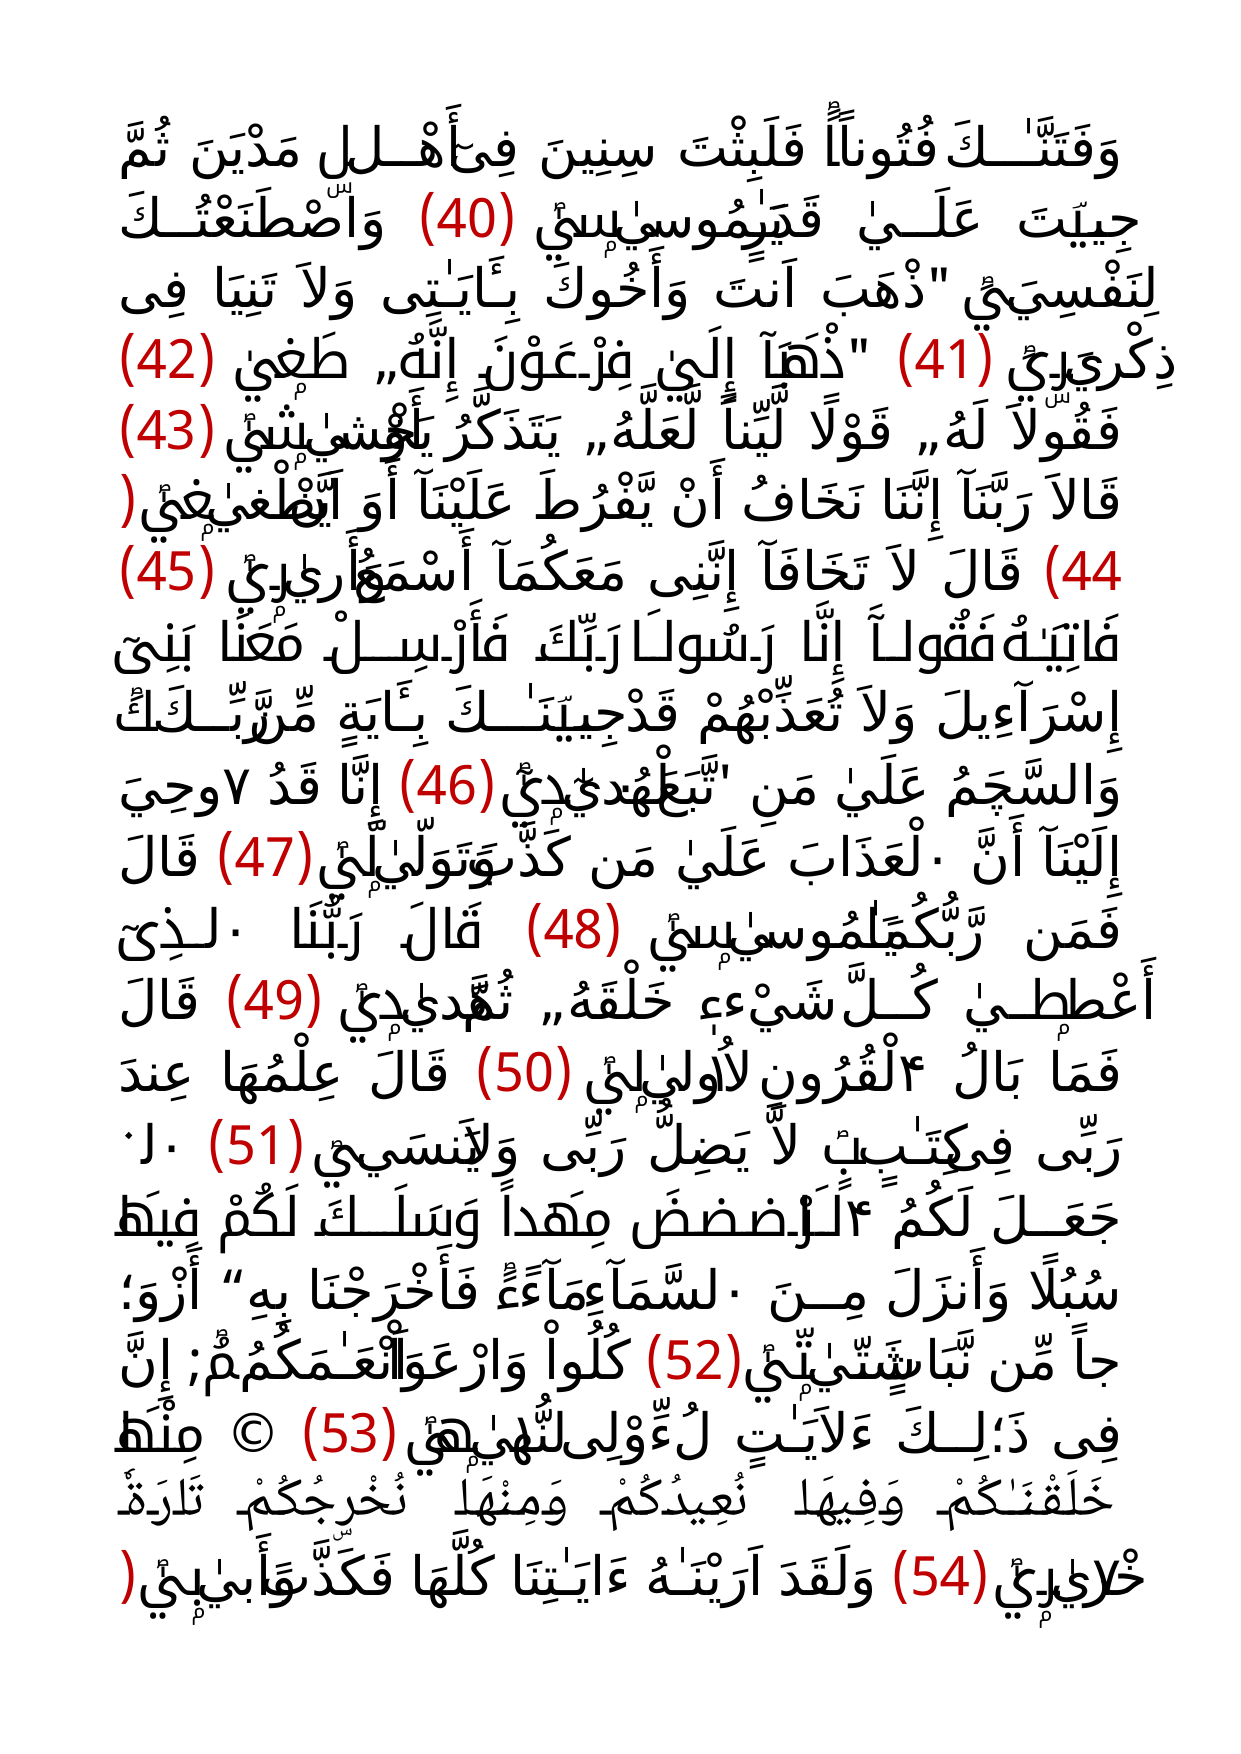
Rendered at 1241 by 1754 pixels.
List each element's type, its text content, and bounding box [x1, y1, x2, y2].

text ¤ بِسْمِ ۱للَّهِ ۱لرَّحْمَـٰنِ ۱لرَّحِيمِ طَهۭؐ مَآ أَنزَلْنَا عَلَيْكَ ۰لْقُرْءَانَ لِتَشْقۭيٰٓ (1) إِلاَّ تَذْكِرَةً لِّمَــنْ يَّخْشۭيٰؐ (2) تَنزۣيلًا مِّمَّــنْ خَلَقَ ۰لاَرْضَ وَالسَّمَـٰوَ؛تِ ۱لْعُلَيؐ (3) ۰لرَّحْمَـٰــنُ عَلَــي ۰لْعَرْشِ 'سْتَوۭيٰؐ (4) لَهُ„ مَا فِى ۱لسَّمَـٰوَ؛تِ وَمَا فِى ۱لاَرْضِ وَمَا بَيْنَهُمَا وَمَا تَحْــتَ ۰لثَّرۭيٰؐ (5) وَإِن تَجْهَرْ بِالْقَوْلِ فَإِنَّهُ„ يَعْلَمُ ۴لسِّرَّ وَأَخْفَيؐ (6) ۰للَّهُ لآَ إِچَهَ إِلاَّ هُوَؐ لَهُ ۴لاَسْمَآءُ ۴لْحُسْنۭيٰؐ (7) وَهَلَ اَتۭيٰــكَ حَدِيــثُ مُوسۭــيٰٓ (8) إِذْ رۭءۭا نَاراً فَقَالَ لَأِهْلِهِ ۹مْكُثُوٓاْ إِنِّيَ ءَانَسْــتُ نَاراً لَّعَلِّــيَ ءَاتِيكُم مِّنْهَا بِقَبَسٖ اَوَ اَجِدُ عَلَي ۰لنّۭارۣ هُديًؐ (9) فَلَمَّآ أَتۭيٰهَا نُودِيَ يَـٰمُوسۭيٰٓ (10) إِنِّــيَ أَنَا رَبُّكَ فَاخْلَعْ نَعْلَيْــكَ إِنَّــكَ بِالْوَادِ ۱لْمُقَدَّسسسِ طُوۭيٰؐ (11) وَأَنَا "خْتَرْتُــكَ فَاسْتَمِعْ لِمَا يُوحۭيٰٓ (12) إِنَّنِــيَ أَنَا ۰للَّهُ لآَ إِچَهَ إِلٓاَّ أَنَا فَاعْبُدْنِى وَأَقِمِ ۱لصَّلَوٰةَ لِذِكْرۣيَؐ (13) إِنننَّ ۰لسَّاعَةَ ءَاتِيَة٘ اَكَادُ ٱُخْفِيهَا ڤِتُجْزۭيٰ كُلُّ نَفْسٙ بِمَا تَسْعۭيٰؐ (14) فَلاَ يَصُدَّنَّكَ عَنْهَا مَن لاَّ يُومِـنُ بِهَا وَاتَّبَعَ هَوۭيٰهُ فَتَرْدۭيٰؐ (15) وَمَا تِلْــكَ بِيَمِينِــكَ يَـٰمُوسۭيٰؐ (16) قَالَ هِــيَ عَصَايَ أَتَوَكَّؤُاْ عَلَيْهَا وَأَهُشُّ بِهَا عَلَيٰ غَنَمِى وَلِيَ فِيهَا مَـَٔارۣبُ ٱُخْرۭيٰؐ (17) قَالَ أَلْقِهَا يَـٰمُوسۭيٰؐ (18) فَأَلْقۭيٰهَا فَإِذَا هِــيَ حَيَّةٌ تَسْعۭيٰؐ (19) قَالَ خُذْهَا وَلاَ تَخَفْ سَنُعِيدُهَا سِيرَتَهَا ۰لاُولۭيٰؐ (20) وَاضْمُمْ يَدَكَ إِلَــيٰ جَنَاحِــكَ تَخْرُجْ بَيْضَآءَ مِــنْ غَيْرۣ سُوٓءٖ —ايَةٗ ۷خْرۭيٰ (21) لِنُرۣيَــكَ مِــنَ —ايَـٰتِنَا ۰لْكُبْرَيؐ (22) "ذْهَــبِ اِلَيٰ فِرْعَوْنَ إِنَّهُ„ طَغۭيٰؐ (23) قَالَ رَبِّ 'شْرَحْ لِى صَدْرۣى (24) وَيَسِّرْ لِيَ أَمْرۣى (25) وَاحْلُــلْ عُقْدَةً مِّن لِّسَانِى (26) يَفْقَهُواْ قَوْلِى (27) وَاجْعَـل لِّى وَزۣيراً مِّــنَ اَهْلِى (28) هَـٰرُونَ أَخِىؐ (29) ۹شْدُدْ بِهِ“ أَزْرۣى (30) وَأَشْرۣكْهُ فِىٓ أَمْرۣى (31) كَىْ نُسَبِّحَــكَ كَثِيراً (32) وَنَذْكُرَكككَ كَثِيراٗ (33) اِنَّكَ كُنتَ بِنَا بَصِيراًؐ (34) ® قَالَ قَدُ ۷وتِيتَ سُؤْلَــكَ يَـٰمُوسۭيٰؐ (35) وَلَقَدْ مَنَنَّـا عَلَيْــكَ مَرَّةٗ ۷خْرۭيٰٓ (36) إِذَ اَوْحَيْنَآ إِلَـيٰٓ ٱُمِّــكَ مَا يُوحۭيٰٓ (37) أَنِ 'قْذِفِيهِ فِى ۱لتَّابُوتِ فَاقْذِفِيهِ فِى ۱لْيَمﱢّؐ فَلْيُلْقِهِ ۱لْيَمُّ بِالسَّاحِلِ يَاخُذْهُ عَدُوٌّ لِّى وَعَدُوٌّ لَّهُؐ, وَأَلْقَيْتُ عَلَيْــكَ مَحَبَّةً مِّنِّى (38) وَلِتُصْنَعَ عَلَيٰ عَيْنِيَ (39) إِذْ تَمْشِىٓ ٱُخْتُكَ فَتَقُولُ هَــلَ اَدُلُّكُمْ عَلَيٰ مَنْ يَّكْفُلُهُؐ, فَرَجَعْنَـٰكَ إِلَـيٰٓ ٱُمِّــكَ كَىْ تَقَرَّ عَيْنُهَا وَلاَ تَحْزَنَؐ وَقَتَلْتَ نَفْساً فَنَجَّيْنَـٰــكَ مِــنَ ۰لْغَمِّ وَفَتَنَّـٰــكَ فُتُوناًؐ فَلَبِثْتَ سِنِينَ فِىٓ أَهْــلۣ مَدْيَنَ ثُمَّ جِيؔتَ عَلَــيٰ قَدَرٍ يَـٰمُوسۭيٰؐ (40) وَاصْطَنَعْتُــكَ لِنَفْسِيَؐ "ذْهَبَ اَنتَ وَأَخُوكَ بِـَٔايَـٰتِى وَلاَ تَنِيَا فِى ذِكْرۣيَؐ (41) "ذْهَبَآ إِلَيٰ فِرْعَوْنَ إِنَّهُ„ طَغۭيٰ (42) فَقُولاَ لَهُ„ قَوْلًا لَّيِّناً لَّعَلَّهُ„ يَتَذَكَّرُ أَوْ يَخْشۭيٰؐ (43) قَالاَ رَبَّنَآ إِنَّنَا نَخَافُ أَنْ يَّفْرُطَ عَلَيْنَآ أَوَ اَنْ يَّطْغۭيٰؐ (44) قَالَ لاَ تَخَافَآ إِنَّنِى مَعَكُمَآ أَسْمَعُ وَأَرۭيٰؐ (45) فَاتِيَـٰهُ فَقُولآَ إِنَّا رَسُولاَ رَبِّكَ فَأَرْسِــلْ مَعَنَا بَنِىٓ إِسْرَآءِيلَ وَلاَ تُعَذِّبْهُمْ قَدْ جِيؔنَـٰــكَ بِـَٔايَةٍ مِّن رَّبِّــكَؐ وَالسَّچَمُ عَلَيٰ مَنِ 'تَّبَعَ ۰لْهُدۭيٰٓؐ (46) إِنَّا قَدُ ۷وحِيَ إِلَيْنَآ أَنَّ ۰لْعَذَابَ عَلَيٰ مَن كَذَّبَ وَتَوَلّۭيٰؐ (47) قَالَ فَمَن رَّبُّكُمَا يَـٰمُوسۭيٰؐ (48) قَالَ رَبُّنَا ۰ﻟـذِىٓ أَعْطۭــيٰ كُــلَّ شَيْءٖ خَلْقَهُ„ ثُمَّ هَدۭيٰؐ (49) قَالَ فَمَا بَالُ ۴لْقُرُونِ ۱لاُولۭيٰؐ (50) قَالَ عِلْمُهَا عِندَ رَبِّى فِى كِتَـٰبٍؐ لاَّ يَضِلُّ رَبِّى وَلاَ يَنسَيؐ (51) ۰ﻟ﮲ جَعَــلَ لَكُمُ ۴لاَرْضضضَ مِهَـٰداً وَسَلَــكَ لَكُمْ فِيهَا سُبُلًا وَأَنزَلَ مِــنَ ۰لسَّمَآءِ مَآءًؐ فَأَخْرَجْنَا بِهِ“ أَزْوَ؛جاً مِّن نَّبَاتٍ شَتّۭيٰؐ (52) كُلُواْ وَارْعَوَاْ اَنْعَـٰمَكُمُؐ; إِنَّ فِى ذَ؛لِــكَ ءَلاَيَـٰتٍ لُءِّوْلِى ۱لنُّهۭيٰؐ (53) © مِنْهَا خَلَقْنَـٰكُمْ وَفِيهَا نُعِيدُكُمْ وَمِنْهَا نُخْرۣجُكُمْ تَارَةٗ ۷خْرۭيٰؐ (54) وَلَقَدَ اَرَيْنَـٰهُ ءَايَـٰتِنَا كُلَّهَا فَكَذَّبَ وَأَبۭيٰؐ (55) قَالَ أَجِيؔتَنَا ڤِتُخْرۣجَنَا مِنَ اَرْضِنَا بِسِحْرۣكككَ يَـٰمُوسۭيٰ (56) فَلَنَاتِيَنَّــكَ بِسِحْرٍ مِّثْلِهِؐ” فَاجْعَلْ بَيْنَنَا وَبَيْنَــكَ مَوْعِداً لاَّ نُخْلِفُهُ„ نَحْنُ وَلآَ أَنــتَ مَكَاناً سِويًؐ (57) قَالَ مَوْعِدُكُمْ يَوْمُ ۴لزّۣينَةِ وَأَنْ يُّحْشَرَ ۰لنَّاسسسُ ضُحيًؐ (58) فَتَوَلّۭيٰ فِرْعَوْنُ فَجَمَعَ كَيْدَهُ„ ثُمَّ أَتۭيٰؐ (59) قَالللَ لَهُم مُّوسۭيٰ وَيْلَكُمْ لاَ تَفْتَرُواْ عَلَــي ۰للَّهِ كَذِباً فَيَسْحَتَكُم بِعَذَابٍؐ وَقَدْ خَابَ مَنِ 'فْتَرۭيٰؐ (60) فَتَنَـٰزَعُوٓاْ أَمْرَهُم بَيْنَهُمْ وَأَسَرُّواْ ۴ڤنَّجْوۭيٰؐ (61) قَالُوٓاْ إِنَّ هَـٰذَ؛نِ ڤَسَـٰحِرَ؛نِ يُرۣيدَ؛نِ أَنْ يُّخْرۣجَـٰكُم مِّنَ اَرْضِكُم بِسِحْرۣهِمَا وَيَذْهَبَا بِطَرۣيقَتِكُمُ ۴لْمُثْلۭيٰؐ (62) فَأَجْمِعُواْ كَيْدَكُمْ ثُمَّ "يتُواْ صَفّاًؐ وَقَدَ اَفْلَحَ ۰لْيَوْمَ مَنِ 'سْتَعْلۭيٰؐ (63) قَالُواْ يَـٰمُوسۭيٰٓ إِمَّآ أَن تُلْقِيَ وَإِمَّآ أَن نَّكُونَ أَوَّلَ مَــنَ اَلْقۭيٰؐ (64) قَالَ بَــلَ اَلْقُواْؐ فَإِذَا حِبَالُهُمْ وَعِصِيُّهُمْ يُخَيَّلُ إِلَيْهِ مِن سِحْرۣهِمُ; أَنَّهَا تَسْعۭيٰؐ (65) فَأَوْجَسَ فِى نَفْسِهِ” خِيفَةً مُّوسۭيٰؐ (66) قُلْنَا لاَ تَخَفِ اِنَّــكَ أَنــتَ ۰لاَعْلۭيٰؐ (67) وَأَلْقِ مَا فِى يَمِينِــكَ تَلَقَّفْ مَا صَنَعُوٓاْؐ إِنَّمَا صَنَعُواْ كَيْدُ سَـٰحِرٍؐ وَلاَ يُفْلِحُ ۴لسَّاحِرُ حَيْثُ أَتۭيٰؐ (68) فَٱُلْقِــيَ ۰ڤسَّحَرَةُ سُجَّداًؐ قَالُوٓاْ ءَامَنَّا بِرَبِّ هَـٰرُونَ وَمُوسۭيٰؐ (69) قَالَ ءَا۬؛مَنتُمْ لَهُ„ قَبْـلَ أَنَ —اذَنَ لَكُمُ; إِنَّهُ,لَكَبِيرُكُمُ ۴ﻟ﮲ عَلَّمَكُمُ ۴ڤسِّحْرَؐ فَلُءَقَطِّعَنَّ أَيْدِيَكُمْ وَأَرْجُلَكُم مِّنْ خِچَفٍ وَلُءَصَلِّبَنَّكُمْ فِى جُذُوعِ ۱ڤنَّخْلِ وَلَتَعْلَمُنَّ أَيُّنَآ أَشَدُّ عَذَاباً وَأَبْقۭيٰؐ (70) ® قَالُواْ لَن نُّوثِرَكككَ عَلَــيٰ مَا جَآءَنَا مِــنَ ۰لْبَيِّنَـٰــتِ وَاﻟ﮲ فَطَرَنَاؐ فَاقْــضِ مَآ أَنتَ قَاضضضٖؐ اِنَّمَا تَقْضِى هَـٰذِهِ ۱لْحَيَوٰةَ ۰لدُّنْيۭآؐ (71) إِنَّـآ ءَامَنَّا بِرَبِّنَا لِيَغْفِرَ لَنَا خَطَـٰيۭـٰنَا وَمَآ أَكْرَهْتَنَا عَلَيْهِ مِــنَ ۰ڤسِّحْرۣؐ وَاللَّهُ خَيْرٌ وَأَبْقۭيٰٓؐ (72) إِنَّهُ„ مَنْ يَّاتِ رَبَّهُ„ مُجْرۣماً فَإِنَّ لَهُ„ جَهَنَّمَ لاَ يَمُوتُ فِيهَا وَلاَ يَحْيۭيٰؐ (73) وَمَنْ يَّاتِهِ” مُومِناً قَدْ عَمِــلَ ۰ڤصَّـٰڤِحَـٰتِ فَٱُوْلَئِــكَ لَهُمُ ۴لدَّرَجَـٰــتُ ۴لْعُلۭيٰؐ (74) جَنَّـٰــتُ عَدْنٍ تَجْرۣى مِــن تَحْتِهَا ۰لاَنْهَـٰرُ خَـٰلِدِينَ فِيهَاؐ وَذَ؛لِــكَ جَزَآءُ مَن تَزَكّۭيٰؐ (75) وَلَقَدَ اَوْحَيْنَآ إِلَيٰ مُوسۭيٰٓ أَنِ 'سْرۣ بِعِبَادِى فَاضْرۣبْ لَهُمْ طَرۣيقاً فِى ۱ڤْبَحْرۣ يَبَساً لاَّ تَخَــٰــفُ دَرَكاً وَلاَ تَخْشۭيٰؐ (76) فَأَتْبَعَهُمْ فِرْعَوْنُ بِجُنُودِهِ” فَغَشِيَهُم مِّنَ ۰لْيَمِّ مَا غَشِيَهُمْؐ وَأَضَلَّ فِرْعَوْنُ قَوْمَهُ„ وَمَا هَدۭيٰؐ (77) يَـٰبَنِىٓ إِسْرَآءِيــلَ قَدَ اَنجَيْنَـٰكُم مِّــنْ عَدُوّۣكُمْ وَوَ؛عَدْنَـٰكُمْ جَانِبَ ۰لطُّورۣ ۱لاَيْمَنَ وَنَزَّلْنَا عَلَيْكُمُ ۴لْمَنَّ وَالسَّلْوۭيٰؐ (78) كُلُواْ مِــن طَيِّبَـٰتِ مَا رَزَقْنَـٰكُمْ وَلاَ تَطْغَوْاْ فِيهِ فَيَحِلَّ عَلَيْكُمْ غَضَبِىؐ وَمَــنْ يَّحْلِــلْ عَلَيْهِ غَضَبِى فَقَدْ هَوۭيٰؐ (79) وَإِنِّى لَغَفَّارٌ لِّمَــن تَابَ وَءَامَنَ وَعَمِــلَ صَـٰڤِحاً ثُمَّ "هْتَدۭيٰؐ (80) ¥ وَمَآ أَعْجَلَــكَ عَن قَوْمِــكَ يَـٰمُوسۭيٰؐ (81) قَالَ هُمُ; ٱُوْلآَءِ عَلَيٰٓ أَثَرۣى وَعَجِلْتُ إِلَيْــكَ رَبِّ لِتَرْضۭيٰؐ (82) قَالَ فَإِنَّا قَدْ فَتَنَّا قَوْمَــكَ مِـنۢ بَعْدِكَ وَأَضَلَّهُمُ ۴لسَّامِرۣيُّؐ (83) فَرَجَعَ مُوسۭيٰٓ إِلَيٰ قَوْمِهِ” غَضْبَـٰنَ أَسِفاًؐ قَالَ يَـٰقَوْمِ أَلَمْ يَعِدْكُمْ رَبُّكُمْ وَعْداٗ حَسَناٗؐ (84) اَفَطَالَ عَلَيْكُمُ ۴لْعَهْدُ أَمَ اَرَدتُّمُ; أَنْ يَّحِــلَّ عَلَيْكُمْ غَضَبٌ مِّن رَّبِّكُمْ فَأَخْلَفْتُم مَّوْعِدِىؐ (85) قَالُواْ مَآ أَخْلَفْنَا مَوْعِدَكككَ بِمَلْكِنَا وَچَكِنَّا حُمِّلْنَآ أَوْزَاراً مِّن زۣينَةِ ۱لْقَوْمِ فَقَذَفْنَـٰهَا فَكَذَ؛لِــكَ أَلْقَــي ۰لسَّامِرۣيُّؐ فَأَخْرَجَ لَهُمْ عِجْلًا جَسَداً لَّهُ„ خُوَارٌ فَقَالُواْ هَـٰذَآ إِچَهُكُمْ وَإِچَهُ مُوسۭــيٰ فَنَسِيَؐ (86) أَفَلاَ يَرَوْنَ أَلاَّ يَرْجِعُ إِلَيْهِمْ قَوْلًا (87) وَلاَ يَمْلِكُ لَهُمْ ضَرّاً وَلاَ نَفْعاًؐ (88) وَلَقَدْ قَالَ لَهُمْ هَـٰرُونُ مِــن قَبْلُ يَـٰقَوْمِ إِنَّمَا فُتِنتُم بِهِؐ” وَإِنَّ رَبَّكُمُ ۴لرَّحْمَـٰنُ فَاتَّبِعُونِى وَأَطِيعُوٓاْ أَمْرۣىؐ (89) قَالُواْ لَن نَّبْرَحَ عَلَيْهِ عَـٰكِفِيــنَ حَتَّيٰ يَرْجِعَ إِلَيْنَا مُوسۭيٰؐ (90) قَالَ يَـٰهَـٰرُونُ مَا مَنَعَــكَ إِذْ رَأَيْتَهُمْ ضَلُّوٓاْ أَلاَّ تَتَّبِعَــنۣ“ أَفَعَصَيْتَ أَمْرۣىؐ (91) قَالَ يَبْنَؤُمَّ لاَ تَاخُذْ بِڤِحْيَتِى وَلاَ بِرَأْسِيَ إِنِّى خَشِيــتُ أَن تَقُولَ فَرَّقْتَ بَيْنَ بَنِىٓ إِسْرَآءِيلَ وَلَمْ تَرْقُبْ قَوْلِىؐ (92) قَالَ فَمَا خَطْبُــكَ يَـٰسَـٰمِرۣيُّؐ (93) قَالَ بَصُرْتُ بِمَا لَمْ يَبْصُرُواْ بِهِ” فَقَبَضْتُ قَبْضَةً مِّنَ اَثَرۣ ۱لرَّسُولِ فَنَبَذْتُهَا وَكَذَ؛لِــكَ سَوَّلَتْ لِى نَفْسِىؐ (94) ® قَالَ فَاذْهَبْ فَإِنَّ لَكَ فِى ۱لْحَيَوٰةِ أَن تَقُولَ لاَ مِسَاسَؐ وَإِنَّ لَــكَ مَوْعِداً لَّــن تُخْلَفَهُؐ, وَانظُرۣ اِلَيٰٓ إِچَهِــكَ ۰ﻟ﮲ ظَلْتَ عَلَيْهِ عَاكِفاً ڤَّنُحَرّۣقَنَّهُ„ ثُمَّ لَنَنسِفَنَّهُ„ فِى ۱لْيَمِّ نَسْفاٗؐ (95) اِنَّمَآ إِچَهُكُمُ ۴للَّهُ ۴ﻟ﮲ لآَ إِچَهَ إِلاَّ هُوَؐ وَسِعَ كُلَّ شَيْءٖ عِلْماًؐ (96) كَذَ؛لِــكَ نَقُــصُّ عَلَيْــكَ مِــنَ اَنۢبَآءِ مَا قَدْ سَبَقَؐ وَقَدَ —اتَيْنَـٰــكَ مِــن لَّدُنَّا ذِكْراًؐ (97) مَّــنَ اَعْرَضضضَ عَنْهُ فَإِنَّهُ„ يَحْمِلُ يَوْمَ ۰لْقِيَـٰمَةِ وۣزْراٗ (98) خَـٰلِدِينَ فِيهِؐ وَسَآءَ لَهُمْ يَوْمَ ۰لْقِيَـٰمَةِ حِمْلًؐا (99) يَوْمَ يُنفَخُ فِى ۱لصُّورۣ وَنَحْشُرُ ۴ڤْمُجْرۣمِينَ يَوْمَئِذٍ زُرْقاً (100) يَتَخَـٰفَتُونَ بَيْنَهُمُ; إِن لَّبِثْتُمُ; إِلاَّ عَشْراًؐ (101) نَّحْــنُ أَعْلَمُ بِمَا يَقُولُونَ إِذْ يَقُولُ أَمْثَلُهُمْ طَرۣيقَةٗ اِن لَّبِثْتُمُ; إِلاَّ يَوْماًؐ (102) وَيَسْـَٔلُونَكَ عَنِ ۱لْجِبَالِ فَقُلْ يَنسِفُهَا رَبِّى نَسْفاً (103) فَيَذَرُهَا قَاعاً صَفْصَفاً لاَّ تَرۭيٰ فِيهَا عِوَجاً وَلآَ أَمْتاًؐ (104) يَوْمَئِذٍ يَتَّبِعُونَ ۰لدَّاعِــيَ لاَ عِوَجَ لَهُؐ, وَخَشَعَــتِ ۱لاَصْوَاتُ لِلرَّحْمَـٰنِ فَلاَ تَسْمَعُ إِلاَّ هَمْساًؐ (105) يَوْمَئِذٍ لاَّ تَنفَعُ ۴لشَّفَـٰعَةُ إِلاَّ مَنَ اَذِنَ لَهُ ۴لرَّحْمَـٰنُ وَرَضِــيَ لَهُ„ قَوْلًؐا (106) يَعْلَمُ مَا بَيْنَ أَيْدِيهِمْ وَمَا خَلْفَهُمْ وَلاَ يُحِيطُونَ بِهِ” عِلْماًؐ (107) © وَعَنَــتِ ۱لْوُجُوهُ ڤِڤْحَــيّۣ ۱لْقَيُّومِؐ وَقَدْ خَابَ مَــنْ حَمَــلَ ظُلْماًؐ (108) وَمَنْ يَّعْمَلْ مِــنَ ۰ڤصَّـٰڤِحَـٰتِ وَهُوَ مُومِنٌ فَلاَ يَخَافُ ظُلْماً وَلاَ هَضْماًؐ (109) وَكَذَ؛لِــكَ أَنزَلْنَـٰهُ قُرْءَاناٗ عَرَبِيّاً وَصَرَّفْنَا فِيهِ مِنَ ۰لْوَعِيدِ لَعَلَّهُمْ يَتَّقُونَ أَوْ يُحْدِثُ لَهُمْ ذِكْراًؐ (110) فَتَعَـٰلَــي ۰للَّهُ ۴لْمَلِــكُ ۴لْحَقُّؐ وَلاَ تَعْجَلْ بِالْقُرْءَانِ مِــن قَبْلِ أَنْ يُّقْضۭيٰٓ إِلَيْــكَ وَحْيُهُؐ, وَقُل رَّبِّ زۣدْنِى عِلْماًؐ (111) وَلَقَدْ عَهِدْنَآ إِلَيٰٓ ءَادَمَ مِــن قَبْلُ فَنَسِيَ وَلَمْ نَجِدْ لَهُ„ عَزْماًؐ (112) وَإِذْ قُلْنَا لِلْمَلَئِكَةِ ۹سْجُدُواْ ءَلِادَمَ فَسَجَدُوٓاْؐ إِلٓاَّ إِبْلِيسَ أَبۭيٰؐ (113) فَقُلْنَا يَـٰٓــَٔادَمُ إِنَّ هَـٰذَا عَدُوٌّ لَّــكَ وَلِزَوْجِــكَ فَلاَ يُخْرۣجَنَّكُمَا مِــنَ ۰لْجَنَّةِ فَتَشْقۭيٰٓؐ (114) إِنَّ لَــكَ أَلاَّ تَجُوعَ فِيهَا وَلاَ تَعْرۭيٰؐ (115) وَإِنَّــكَ لاَ تَظْمَؤُاْ فِيهَا وَلاَ تَضْحۭيٰؐ (116) فَوَسْوَسَ إِلَيْهِ ۱لشَّيْطَـٰــنُؐ قَالَ يَـٰٓــَٔادَمُ هَــلَ اَدُلُّــكَ عَلَــيٰ شَجَرَةِ ۱لْخُلْدِ وَمُلْــكٍ لاَّ يَبْلۭيٰؐ (117) فَأَكَلاَ مِنْهَا فَبَدَتتتْ لَهُمَا سَوْءَ؛تُهُمَا وَطَفِقَا يَخْصِفَـٰــنۣ عَلَيْهِمَا مِنْ وَّرَقِ ۱لْجَنَّةِؐ وَعَصۭــيٰٓ ءَادَمُ رَبَّهُ„ فَغَوۭيٰؐ (118) ثُمَّ "جْتَبۭـٰهُ رَبُّهُ„ فَتَابَ عَلَيْهِ وَهَدۭيٰؐ (119) قَالَ "هْبِطَا مِنْهَا جَمِيعاٚؐ بَعْضُكُمْ لِبَعْــضٖ عَدُوٌّؐ فَإِمَّا يَاتِيَنَّكُم مِّنِّى هُديً (120) فَمَنِ 'تَّبَعَ هُدۭايَ فَلاَ يَضِلُّ وَلاَ يَشْقۭيٰؐ (121) وَمَــنَ اَعْرَضضضَ عَن ذِكْرۣى فَإِنَّ لَهُ„ مَعِيشَةً ضَنكاً وَنَحْشُرُهُ„ يَوْمَ ۰لْقِيَـٰمَةِ أَعْمۭيٰؐ (122) قَالَ رَبِّ لِمَ حَشَرْتَنِــيَ أَعْمۭيٰ وَقَدْ كُنتُ بَصِيراًؐ (123) ® قَالَ كَذَ؛لِــكَ أَتَتْــكَ ءَايَـٰتُنَا فَنَسِيتَهَاؐ وَكَذَ؛لِــكَ ۰لْيَوْمَ تُنسۭيٰؐ (124) وَكَذَ؛لِــكَ نَجْزۣى مَــنَ اَسْرَفَ وَلَمْ يُومِـنۢ بِـَٔايَـٰتِ رَبِّهِؐ” وَلَعَذَابُ ۴لاَخِرَةِ أَشَدُّ وَأَبْقۭيٰٓؐ (125) أَفَلَمْ يَهْدِ لَهُمْ كَمَ اَهْلَكْنَا قَبْلَهُم مِّــنَ ۰لْقُرُونِ يَمْشُونَ فِى مَسَـٰكِنِهِمُؐ; إِنَّ فِى ذَ؛لِــكَ ءَلاَيَـٰــتٍ لُءِّوْلِى ۱لنُّهۭيٰؐ (126) وَلَوْلاَ كَلِمَةٌ سَبَقَــتْ مِن رَّبِّكَ لَكَانَ لِزَاماً وَأَجَــلٌ مُّسَمّيًؐ (127) فَاصْبِرْ عَلَــيٰ مَا يَقُولُونَؐ وَسَبِّحْ بِحَمْدِ رَبِّــكَ قَبْــلَ طُلُوعِ ۱لشَّمْسِ وَقَبْلَ غُرُوبِهَاؐ وَمِنَ —انَآءِىْ ۱ليْـلِ فَسَبِّحْ وَأَطْرَافَ ۰لنَّهۭارۣ لَعَلَّكَ تَرْضۭيٰؐ (128) وَلاَ تَمُدَّنَّ عَيْنَيْــكَ إِلَــيٰ مَا مَتَّعْنَا بِهِ“ أَزْوَ؛جاً مِّنْهُمْ زَهْرَةَ ۰لْحَيَوٰةِ ۱لدُّنْيۭا (129) لِنَفْتِنَهُمْ فِيهِؐ وَرۣزْقُ رَبِّــكَ خَيْرٌ وَأَبْقۭيٰؐ (130) وَامُرَ اَهْلَــكَ بِالصَّلَوٰةِ وَاصْطَبِرْ عَلَيْهَاؐ لاَ نَسْـَٔلُــكَ رۣزْقاًؐ نَّحْنُ نَرْزُقُكَؐ وَالْعَـٰقِبَةُ لِلتَّقْوۭيٰؐ (131) وَقَالُواْ لَوْلاَ يَاتِينَا بِـَٔايَةٍ مِّن رَّبِّهِؐ“ أَوَلَمْ تَاتِهِم بَيِّنَةُ مَا فِى ۱ڤصُّحُفِ ۱لاُولۭيٰؐ (132) وَلَوَ اَنَّـآ أَهْلَكْنَـٰهُم بِعَذَابٍ مِّــن قَبْلِهِ” لَقَالُواْ رَبَّنَا لَوْلآَ أَرْسَلْــتَ إِلَيْنَا رَسُولًا فَنَتَّبِعَ ءَايَـٰتِكَ مِــن قَبْلِ أَن نَّذِلَّ وَنَخْزۭيٰؐ (133) قُــلْ كُلٌّ مُّتَرَبِّـصٌ فَتَرَبَّصُواْؐ فَسَتَعْلَمُونَ مَــنَ اَصْحَـٰبُ ۴لصِّرَ؛طِ ۱لسَّوۣيِّ وَمَـنِ 'هْتَدَي (134) [118, 118, 1122, 1617]
